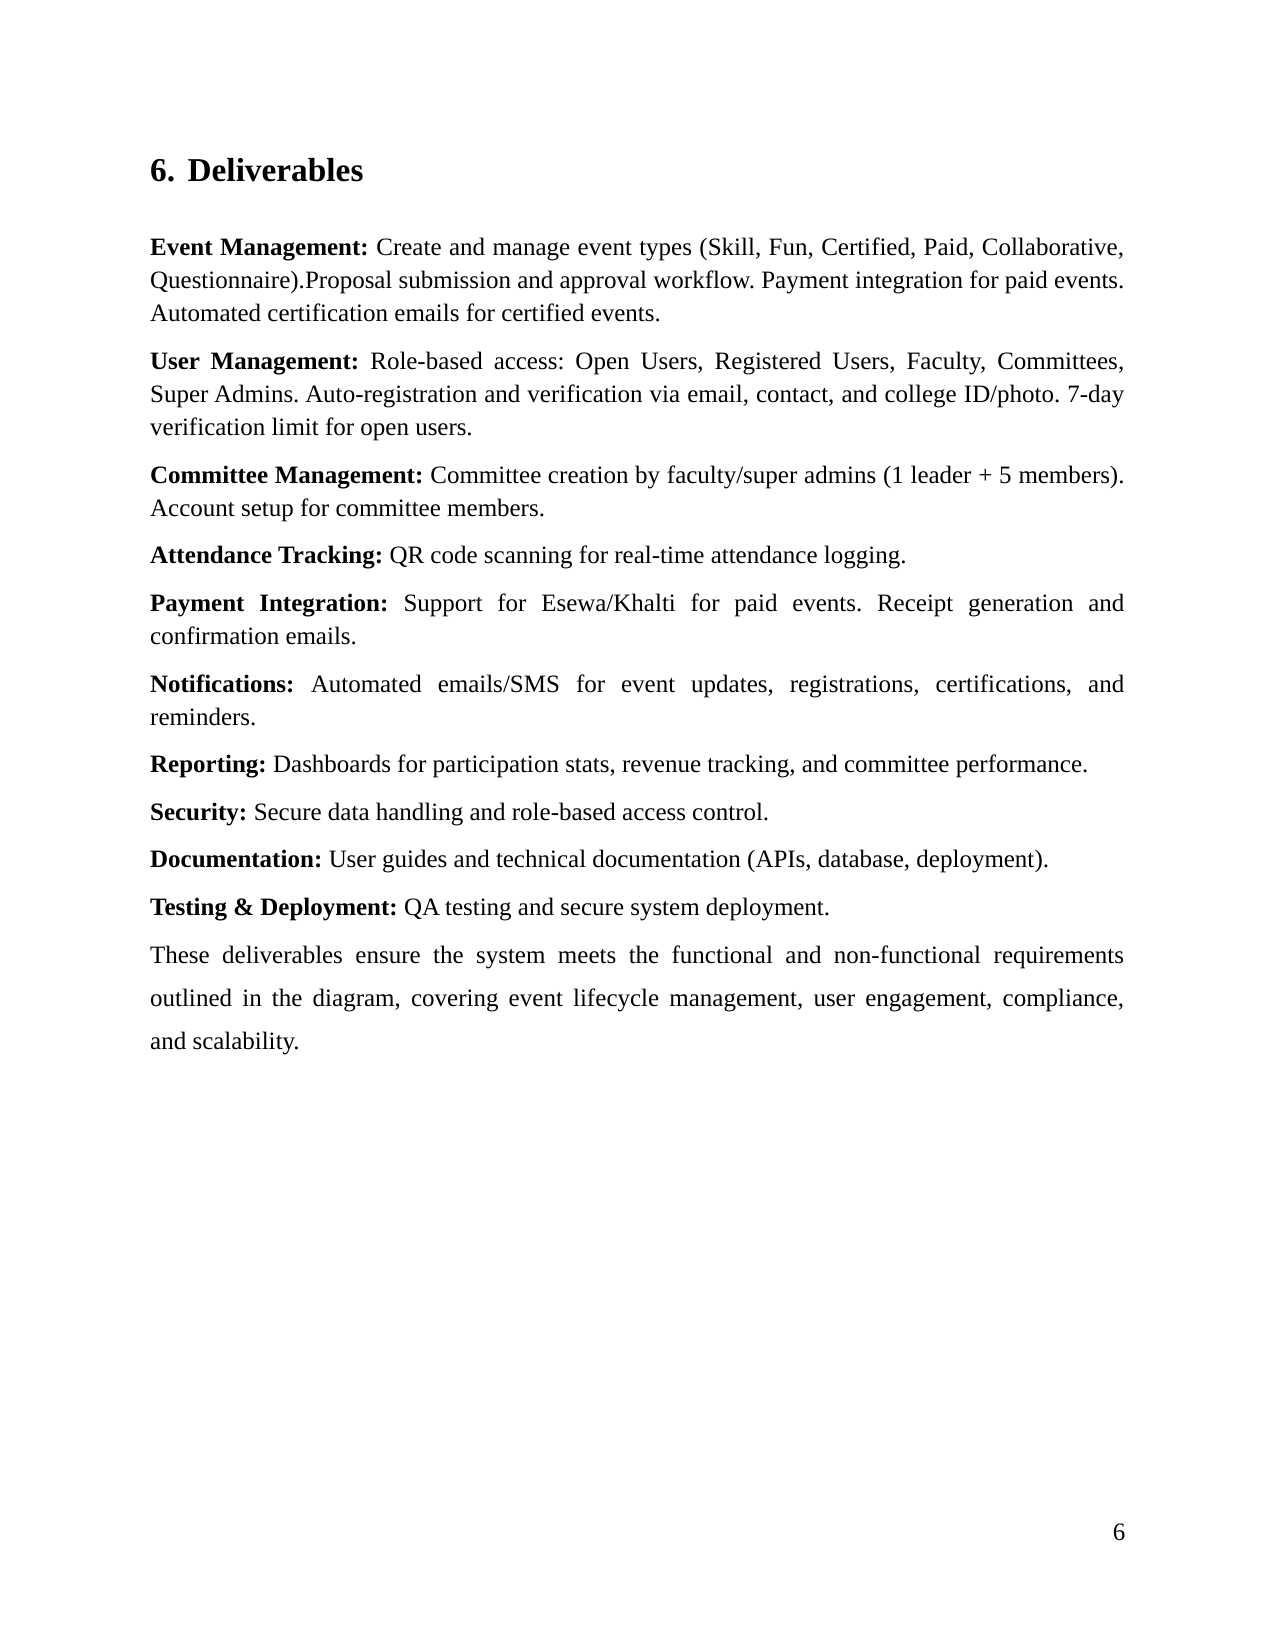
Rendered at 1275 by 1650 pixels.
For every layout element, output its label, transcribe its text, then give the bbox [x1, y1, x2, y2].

text Event Management: Create and manage event types (Skill, Fun, Certified, Paid, Collaborative, Questionnaire).Proposal submission and approval workflow. Payment integration for paid events. Automated certification emails for certified events. [150, 232, 1125, 327]
text Testing & Deployment: QA testing and secure system deployment. [150, 892, 1125, 921]
subtitle Deliverables [150, 150, 1125, 188]
text User Management: Role-based access: Open Users, Registered Users, Faculty, Committees, Super Admins. Auto-registration and verification via email, contact, and college ID/photo. 7-day verification limit for open users. [150, 346, 1125, 441]
text Notifications: Automated emails/SMS for event updates, registrations, certifications, and reminders. [150, 669, 1125, 730]
text These deliverables ensure the system meets the functional and non-functional requirements outlined in the diagram, covering event lifecycle management, user engagement, compliance, and scalability. [150, 940, 1125, 1055]
text Committee Management: Committee creation by faculty/super admins (1 leader + 5 members). Account setup for committee members. [150, 460, 1125, 522]
text Reporting: Dashboards for participation stats, revenue tracking, and committee performance. [150, 749, 1125, 778]
text Attendance Tracking: QR code scanning for real-time attendance logging. [150, 540, 1125, 569]
text Payment Integration: Support for Esewa/Khalti for paid events. Receipt generation and confirmation emails. [150, 588, 1125, 650]
text Security: Secure data handling and role-based access control. [150, 797, 1125, 826]
text Documentation: User guides and technical documentation (APIs, database, deployment). [150, 844, 1125, 873]
